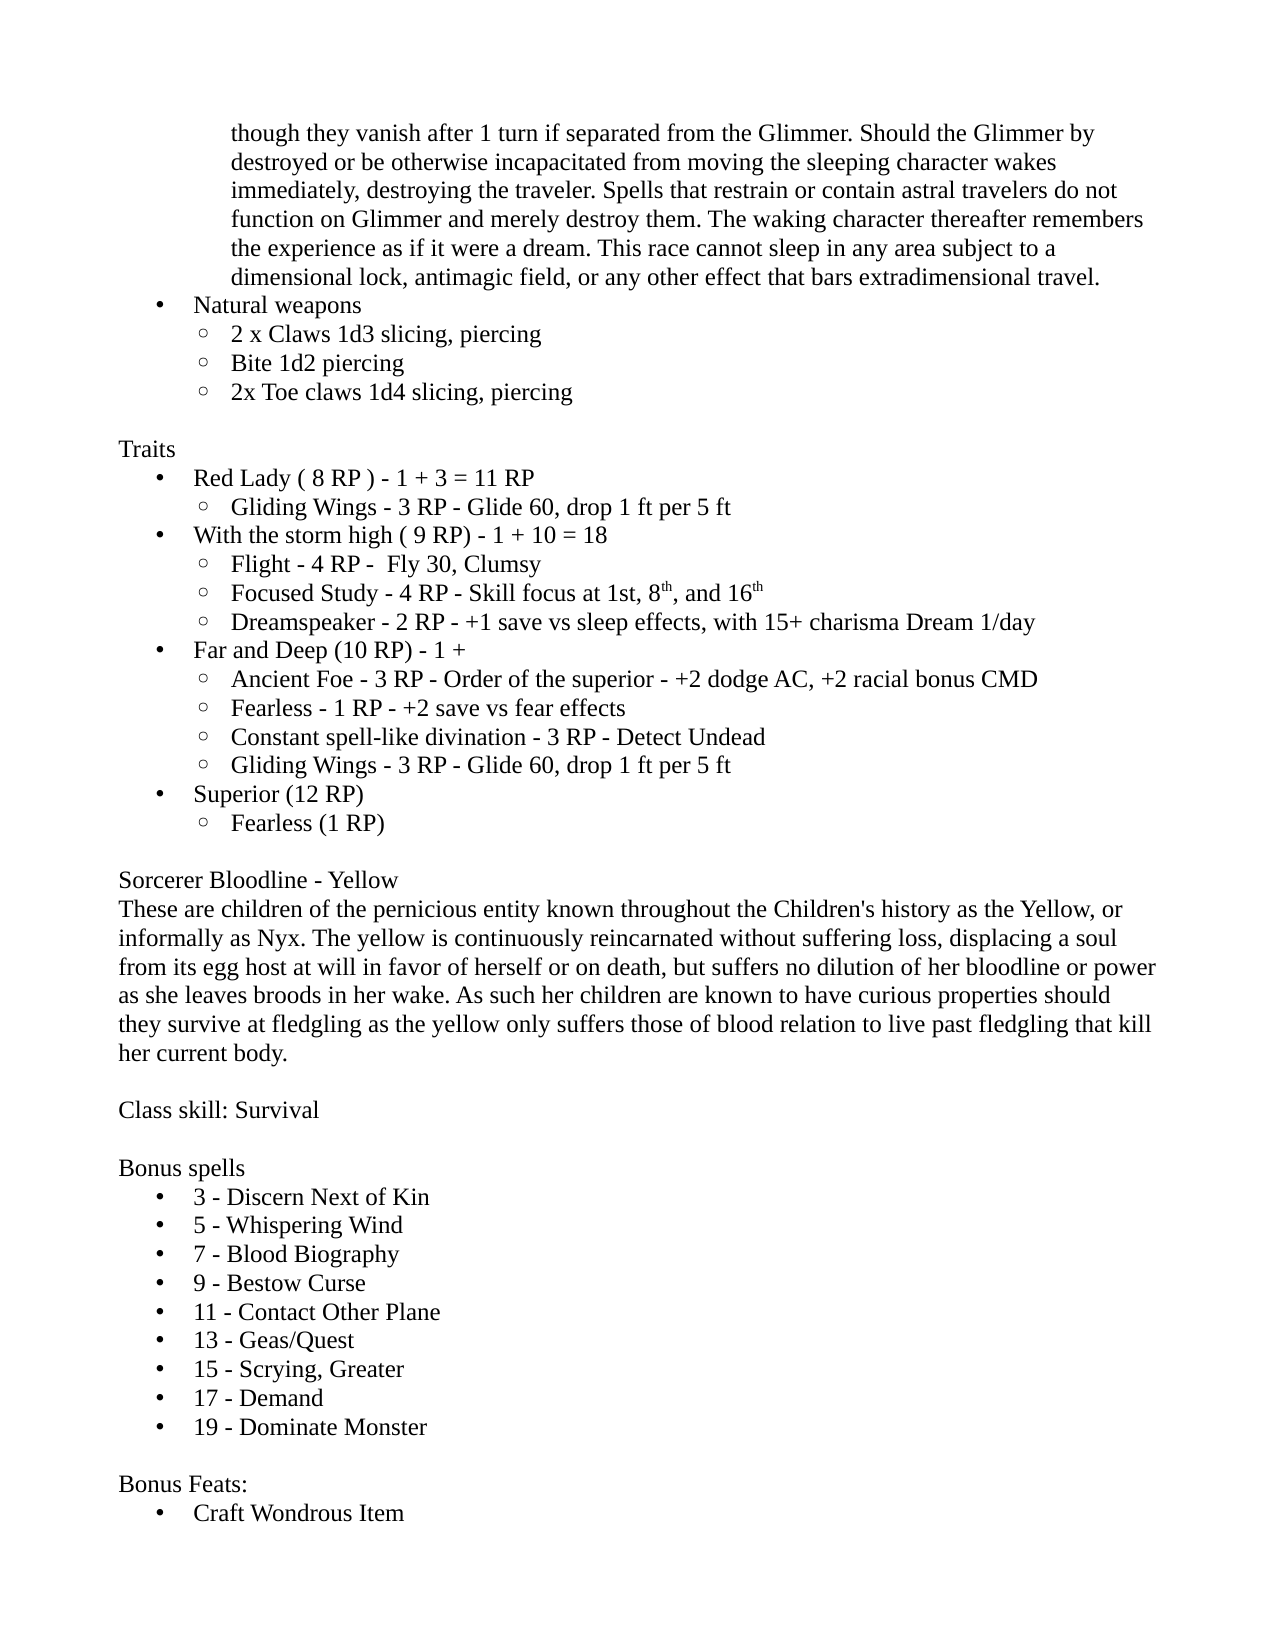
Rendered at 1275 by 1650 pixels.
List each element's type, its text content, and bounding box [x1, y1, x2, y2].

list Natural weapons [156, 291, 1157, 319]
list Dreamspeaker - 2 RP - +1 save vs sleep effects, with 15+ charisma Dream 1/day [193, 607, 1157, 636]
list 2 x Claws 1d3 slicing, piercing [193, 319, 1157, 348]
list 2x Toe claws 1d4 slicing, piercing [193, 377, 1157, 406]
list Gliding Wings - 3 RP - Glide 60, drop 1 ft per 5 ft [193, 492, 1157, 521]
list 13 - Geas/Quest [156, 1326, 1157, 1354]
list 15 - Scrying, Greater [156, 1354, 1157, 1383]
list 17 - Demand [156, 1383, 1157, 1412]
list Fearless - 1 RP - +2 save vs fear effects [193, 693, 1157, 722]
list Flight - 4 RP - Fly 30, Clumsy [193, 549, 1157, 578]
list Focused Study - 4 RP - Skill focus at 1st, 8th, and 16th [193, 578, 1157, 607]
list 7 - Blood Biography [156, 1239, 1157, 1268]
list though they vanish after 1 turn if separated from the Glimmer. Should the Glimmer by destroyed or be otherwise incapacitated from moving the sleeping character wakes immediately, destroying the traveler. Spells that restrain or contain astral travelers do not function on Glimmer and merely destroy them. The waking character thereafter remembers the experience as if it were a dream. This race cannot sleep in any area subject to a dimensional lock, antimagic field, or any other effect that bars extradimensional travel. [193, 118, 1157, 291]
text Bonus Feats: [118, 1469, 1157, 1498]
list With the storm high ( 9 RP) - 1 + 10 = 18 [156, 521, 1157, 549]
list Far and Deep (10 RP) - 1 + [156, 636, 1157, 664]
list Craft Wondrous Item [156, 1498, 1157, 1527]
list 11 - Contact Other Plane [156, 1297, 1157, 1326]
text Class skill: Survival [118, 1096, 1157, 1124]
list Fearless (1 RP) [193, 808, 1157, 837]
list 3 - Discern Next of Kin [156, 1182, 1157, 1211]
text Bonus spells [118, 1153, 1157, 1182]
list 5 - Whispering Wind [156, 1211, 1157, 1239]
text These are children of the pernicious entity known throughout the Children's history as the Yellow, or informally as Nyx. The yellow is continuously reincarnated without suffering loss, displacing a soul from its egg host at will in favor of herself or on death, but suffers no dilution of her bloodline or power as she leaves broods in her wake. As such her children are known to have curious properties should they survive at fledgling as the yellow only suffers those of blood relation to live past fledgling that kill her current body. [118, 894, 1157, 1067]
list Ancient Foe - 3 RP - Order of the superior - +2 dodge AC, +2 racial bonus CMD [193, 664, 1157, 693]
list Gliding Wings - 3 RP - Glide 60, drop 1 ft per 5 ft [193, 751, 1157, 779]
list Superior (12 RP) [156, 779, 1157, 808]
text Traits [118, 434, 1157, 463]
list 19 - Dominate Monster [156, 1412, 1157, 1441]
list Constant spell-like divination - 3 RP - Detect Undead [193, 722, 1157, 751]
list Bite 1d2 piercing [193, 348, 1157, 377]
list 9 - Bestow Curse [156, 1268, 1157, 1297]
text Sorcerer Bloodline - Yellow [118, 866, 1157, 894]
list Red Lady ( 8 RP ) - 1 + 3 = 11 RP [156, 463, 1157, 492]
